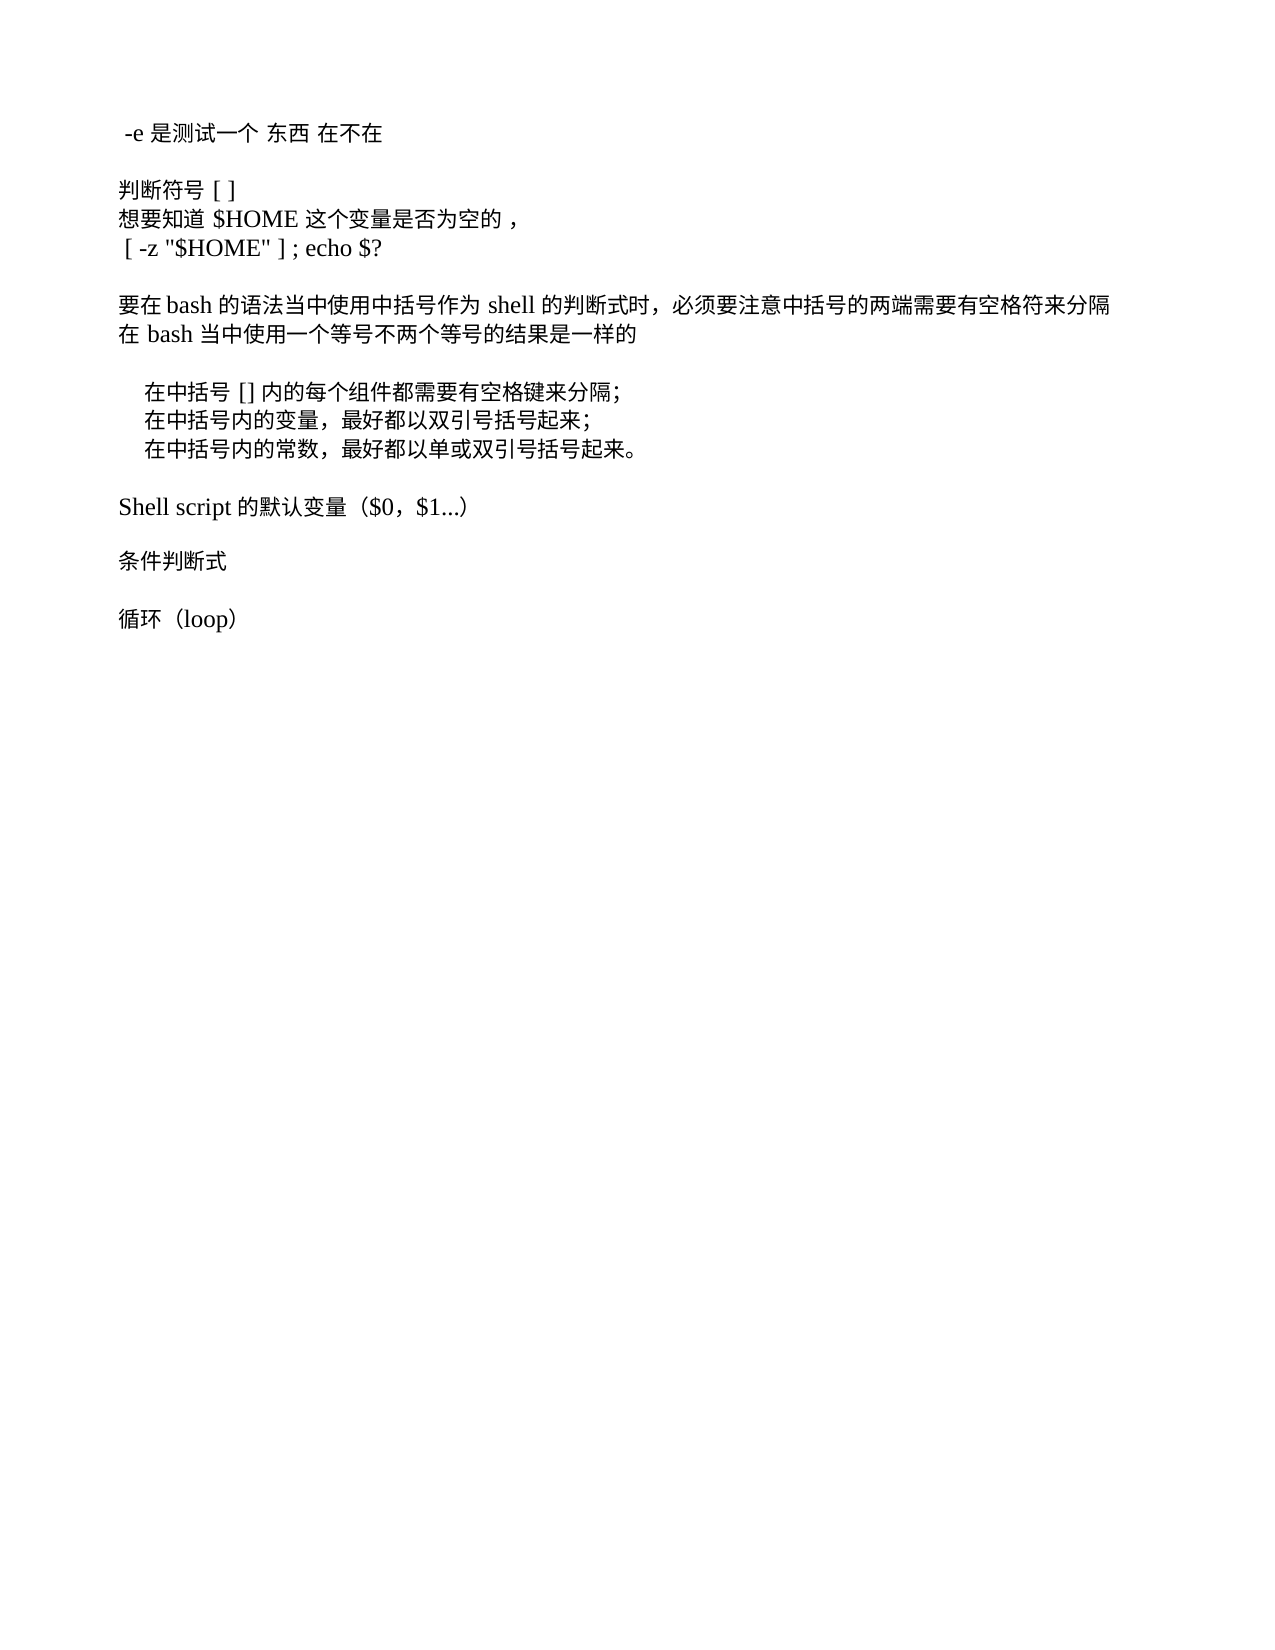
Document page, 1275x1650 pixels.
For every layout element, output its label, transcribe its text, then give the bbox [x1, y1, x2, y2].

text  在中括号内的常数，最好都以单或双引号括号起来。 [118, 434, 1157, 463]
text 想要知道 $HOME 这个变量是否为空的 ， [118, 204, 1157, 233]
text 条件判断式 [118, 549, 1157, 575]
text 要在bash 的语法当中使用中括号作为 shell 的判断式时，必须要注意中括号的两端需要有空格符来分隔 [118, 291, 1157, 319]
text  在中括号内的变量，最好都以双引号括号起来； [118, 406, 1157, 434]
text -e 是测试一个 东西 在不在 [118, 118, 1157, 147]
text  在中括号 [] 内的每个组件都需要有空格键来分隔； [118, 377, 1157, 406]
text 循环（loop） [118, 604, 1157, 632]
text 判断符号 [ ] [118, 176, 1157, 204]
text 在 bash 当中使用一个等号不两个等号的结果是一样的 [118, 319, 1157, 348]
text [ -z "$HOME" ] ; echo $? [118, 233, 1157, 262]
text Shell script 的默认变量（$0，$1...） [118, 492, 1157, 521]
